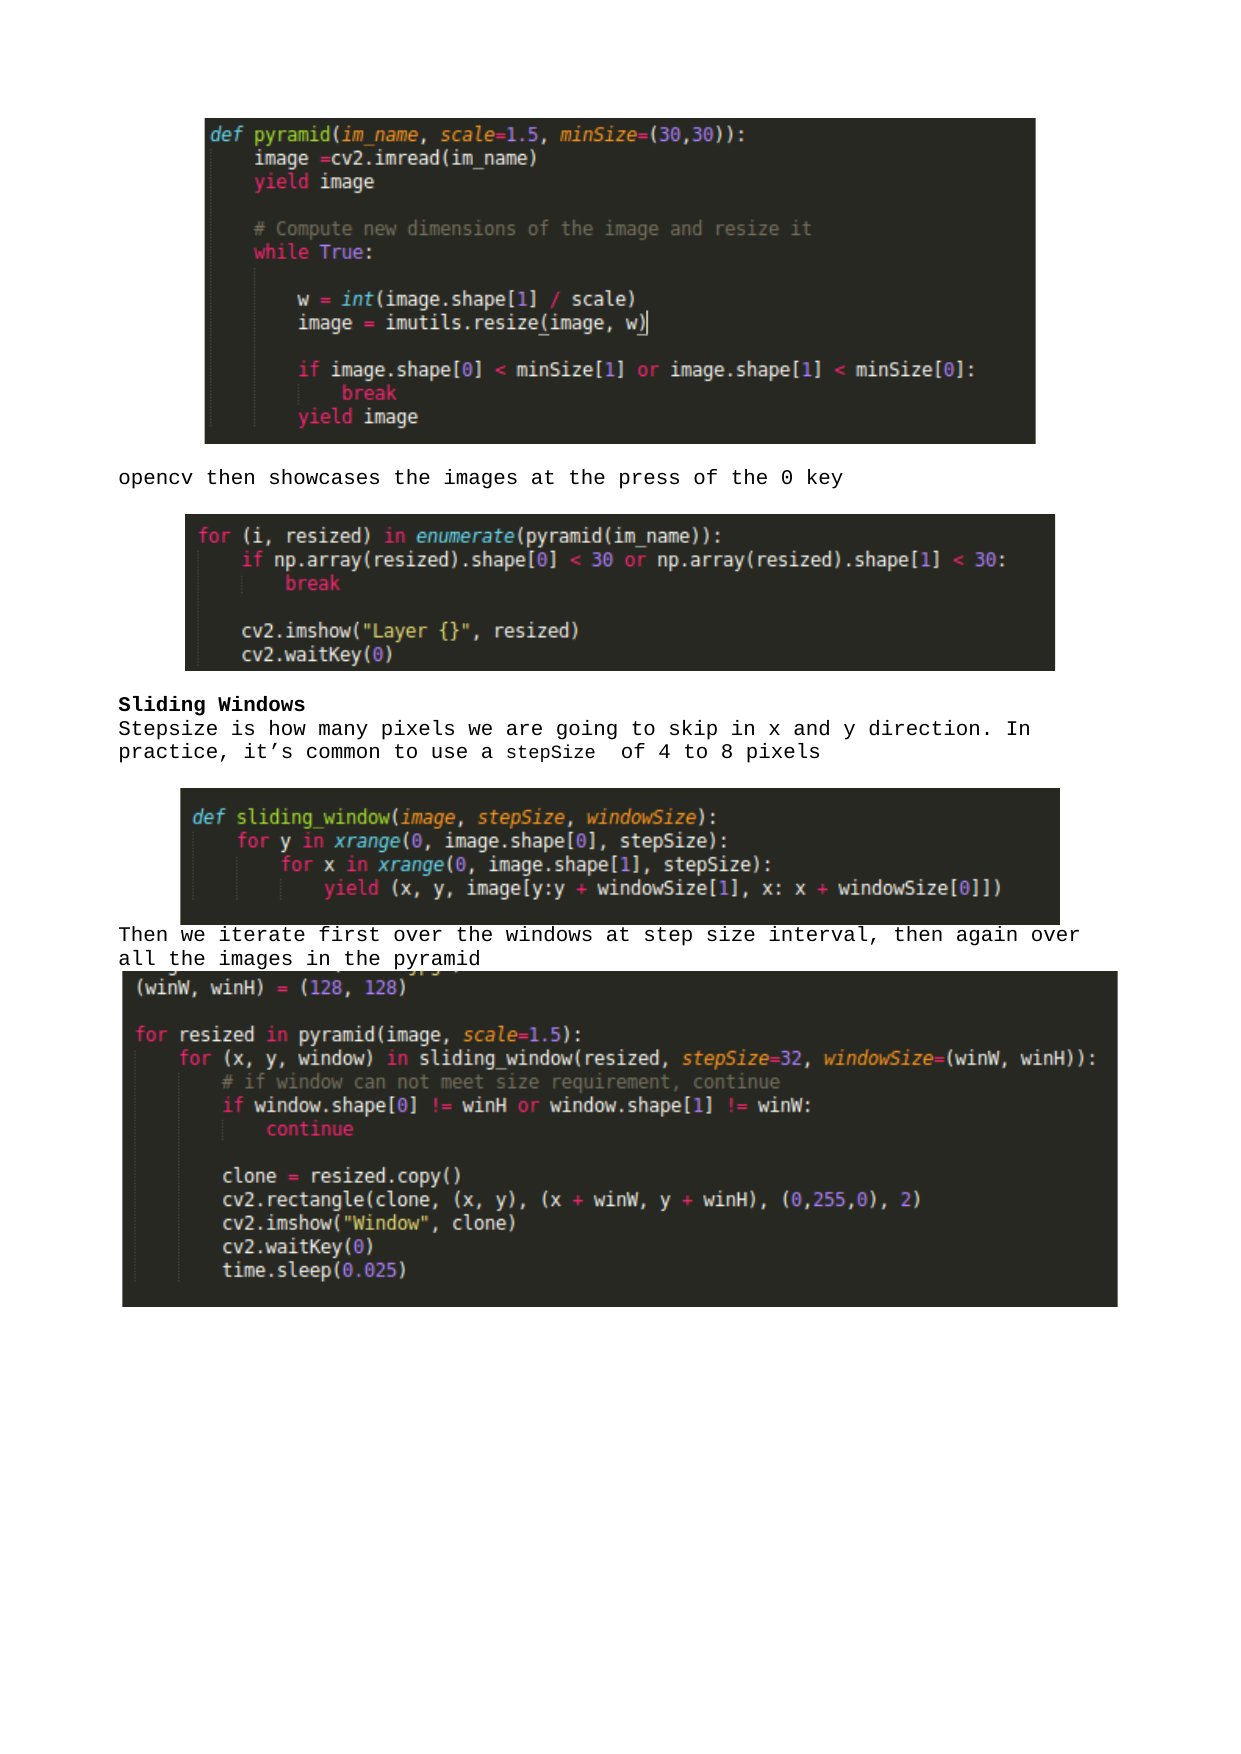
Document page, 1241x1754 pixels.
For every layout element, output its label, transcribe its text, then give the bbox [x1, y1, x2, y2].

picture [122, 971, 1118, 1307]
picture [180, 788, 1060, 925]
text opencv then showcases the images at the press of the 0 key [118, 467, 1122, 490]
picture [185, 514, 1056, 671]
picture [204, 118, 1036, 444]
text Sliding Windows [118, 694, 1122, 718]
text Then we iterate first over the windows at step size interval, then again over all the images in the pyramid [118, 788, 1122, 972]
text Stepsize is how many pixels we are going to skip in x and y direction. In practice, it’s common to use a stepSize of 4 to 8 pixels [118, 718, 1122, 765]
